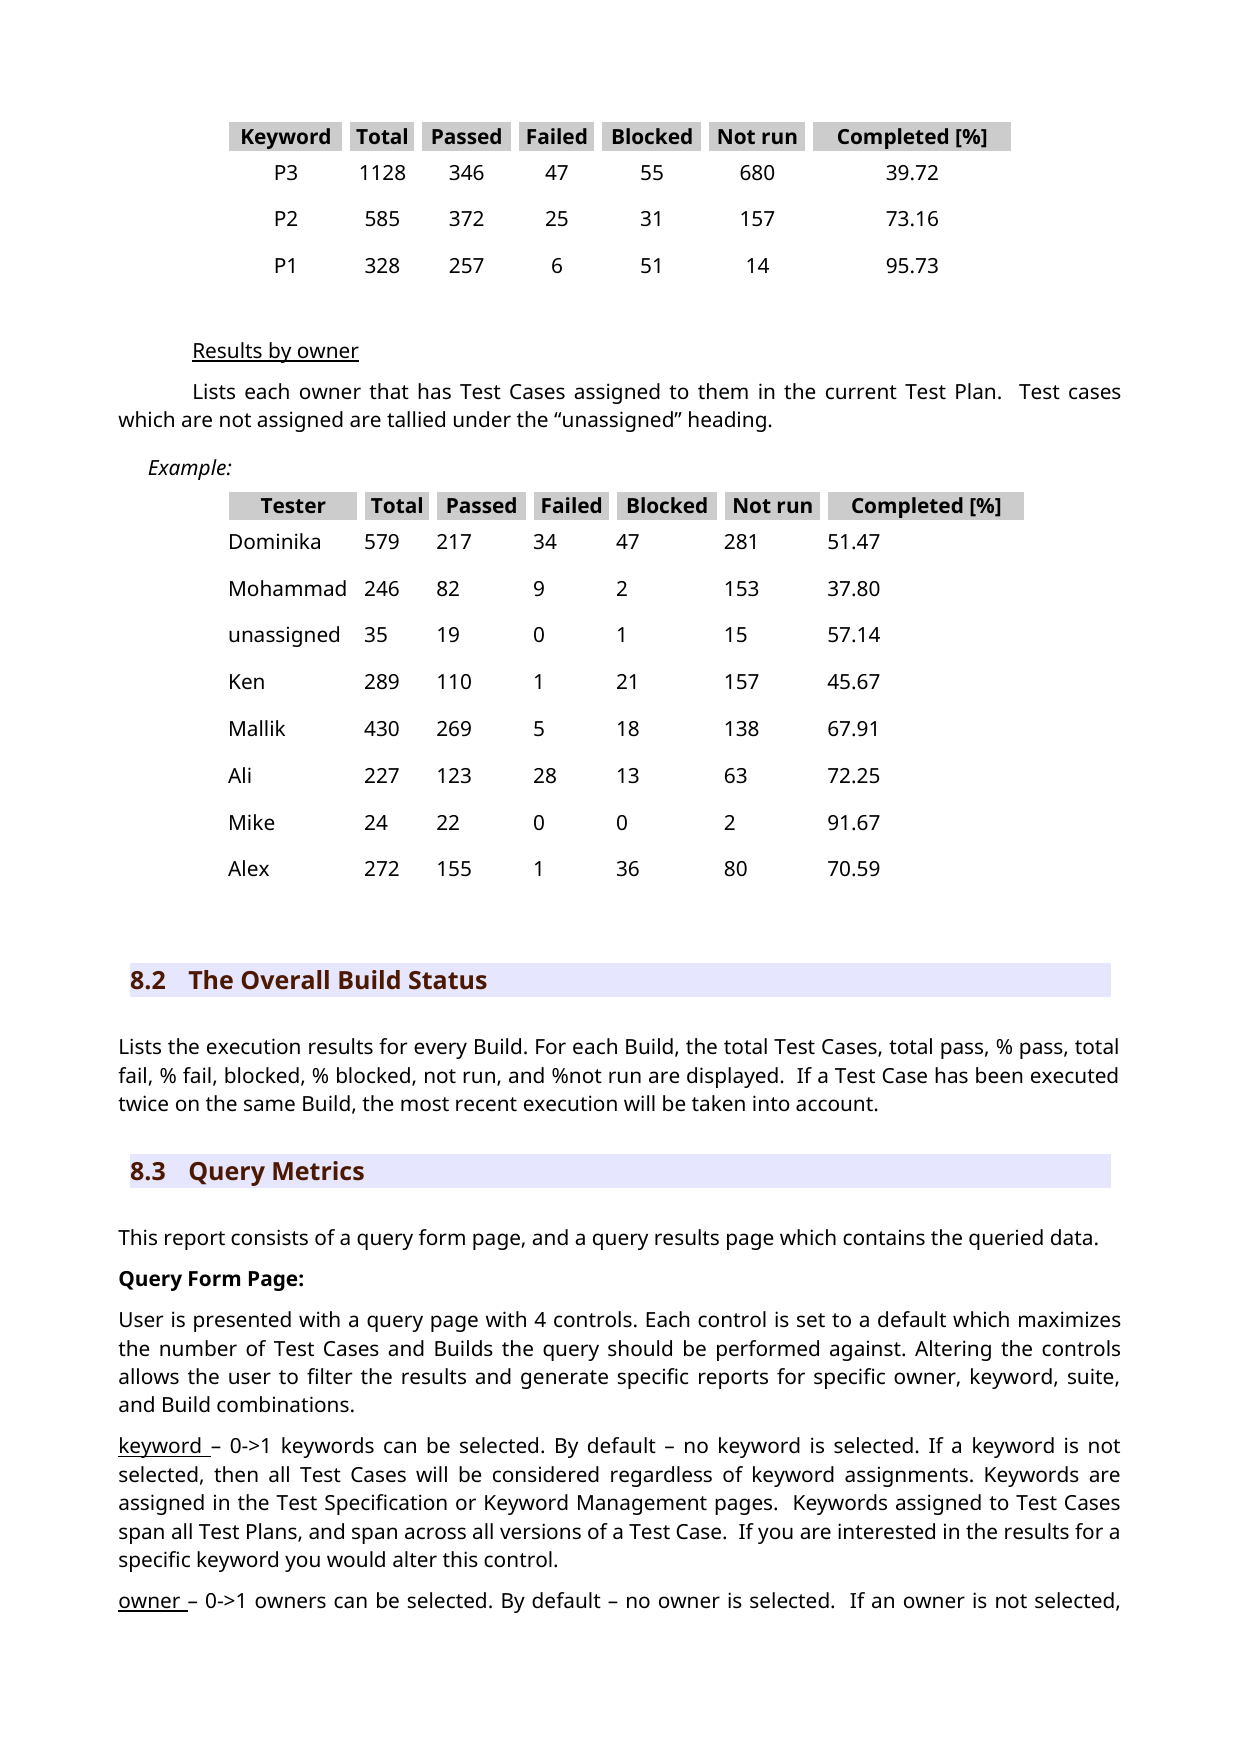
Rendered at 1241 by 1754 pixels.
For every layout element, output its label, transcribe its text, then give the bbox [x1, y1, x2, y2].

table_cell 45.67 [824, 665, 1028, 711]
table_cell 157 [721, 665, 824, 711]
table_cell 269 [433, 711, 530, 758]
table_cell 138 [721, 711, 824, 758]
table_header Completed [%] [809, 118, 1015, 155]
table_cell 57.14 [824, 618, 1028, 664]
subtitle Query Metrics [130, 1154, 1111, 1188]
table_cell 346 [418, 155, 515, 201]
table_cell 70.59 [824, 852, 1028, 898]
table_cell 579 [361, 524, 433, 571]
text keyword – 0->1 keywords can be selected. By default – no keyword is selected. If a keyword is not selected, then all Test Cases will be considered regardless of keyword assignments. Keywords are assigned in the Test Specification or Keyword Management pages. Keywords assigned to Test Cases span all Test Plans, and span across all versions of a Test Case. If you are interested in the results for a specific keyword you would alter this control. [118, 1431, 1122, 1574]
text This report consists of a query form page, and a query results page which contains the queried data. [118, 1223, 1122, 1252]
text Query Form Page: [118, 1264, 1122, 1293]
table_header Blocked [613, 488, 721, 524]
table_cell 80 [721, 852, 824, 898]
table_cell 372 [418, 201, 515, 248]
table_cell 227 [361, 758, 433, 805]
table_cell 28 [530, 758, 613, 805]
table_header Keyword [225, 118, 346, 155]
table_cell 19 [433, 618, 530, 664]
table_cell 67.91 [824, 711, 1028, 758]
table_cell 5 [530, 711, 613, 758]
table_cell 328 [346, 248, 418, 295]
table_cell 217 [433, 524, 530, 571]
text Lists each owner that has Test Cases assigned to them in the current Test Plan. Test cases which are not assigned are tallied under the “unassigned” heading. [118, 377, 1122, 434]
table_cell 24 [361, 805, 433, 852]
table_cell 55 [598, 155, 705, 201]
table_cell 110 [433, 665, 530, 711]
table_cell 157 [705, 201, 809, 248]
table_cell 34 [530, 524, 613, 571]
table_cell 2 [613, 571, 721, 618]
table_cell 430 [361, 711, 433, 758]
table_cell 35 [361, 618, 433, 664]
table_cell Ken [225, 665, 361, 711]
table_cell Alex [225, 852, 361, 898]
table_cell 272 [361, 852, 433, 898]
table_cell 18 [613, 711, 721, 758]
table_cell 1 [530, 665, 613, 711]
table_header Completed [%] [824, 488, 1028, 524]
table_cell P3 [225, 155, 346, 201]
text User is presented with a query page with 4 controls. Each control is set to a default which maximizes the number of Test Cases and Builds the query should be performed against. Altering the controls allows the user to filter the results and generate specific reports for specific owner, keyword, suite, and Build combinations. [118, 1305, 1122, 1419]
table_cell 73.16 [809, 201, 1015, 248]
table_cell 0 [613, 805, 721, 852]
table_header Blocked [598, 118, 705, 155]
table_cell Mallik [225, 711, 361, 758]
table_cell 39.72 [809, 155, 1015, 201]
table_cell P2 [225, 201, 346, 248]
table_cell 21 [613, 665, 721, 711]
table_cell 36 [613, 852, 721, 898]
table_cell 95.73 [809, 248, 1015, 295]
table_cell Dominika [225, 524, 361, 571]
table_cell 63 [721, 758, 824, 805]
table_cell 257 [418, 248, 515, 295]
table_cell 2 [721, 805, 824, 852]
table_cell unassigned [225, 618, 361, 664]
table_cell 15 [721, 618, 824, 664]
table_cell 0 [530, 805, 613, 852]
table_cell Mohammad [225, 571, 361, 618]
table_cell 0 [530, 618, 613, 664]
table_header Tester [225, 488, 361, 524]
table_header Not run [705, 118, 809, 155]
table_cell 155 [433, 852, 530, 898]
table_header Total [346, 118, 418, 155]
table_cell 6 [515, 248, 598, 295]
table_cell 1 [613, 618, 721, 664]
table_cell 281 [721, 524, 824, 571]
table_cell 31 [598, 201, 705, 248]
table_cell 153 [721, 571, 824, 618]
text Lists the execution results for every Build. For each Build, the total Test Cases, total pass, % pass, total fail, % fail, blocked, % blocked, not run, and %not run are displayed. If a Test Case has been executed twice on the same Build, the most recent execution will be taken into account. [118, 1032, 1122, 1118]
table_cell 585 [346, 201, 418, 248]
table_header Total [361, 488, 433, 524]
table_cell 91.67 [824, 805, 1028, 852]
table_header Failed [530, 488, 613, 524]
table_cell 25 [515, 201, 598, 248]
text owner – 0->1 owners can be selected. By default – no owner is selected. If an owner is not selected, [118, 1586, 1122, 1614]
table_header Passed [433, 488, 530, 524]
table_cell 82 [433, 571, 530, 618]
table_cell Ali [225, 758, 361, 805]
table_header Failed [515, 118, 598, 155]
table_cell 1 [530, 852, 613, 898]
table_cell 47 [515, 155, 598, 201]
table_cell 72.25 [824, 758, 1028, 805]
table_cell 51 [598, 248, 705, 295]
table_header Passed [418, 118, 515, 155]
table_cell 289 [361, 665, 433, 711]
table_cell 123 [433, 758, 530, 805]
text Example: [148, 453, 1093, 481]
table_cell 51.47 [824, 524, 1028, 571]
table_header Not run [721, 488, 824, 524]
subtitle The Overall Build Status [130, 963, 1111, 997]
table_cell Mike [225, 805, 361, 852]
table_cell 22 [433, 805, 530, 852]
text Results by owner [118, 336, 1122, 364]
table_cell P1 [225, 248, 346, 295]
table_cell 13 [613, 758, 721, 805]
table_cell 9 [530, 571, 613, 618]
table_cell 37.80 [824, 571, 1028, 618]
table_cell 1128 [346, 155, 418, 201]
table_cell 246 [361, 571, 433, 618]
table_cell 14 [705, 248, 809, 295]
table_cell 47 [613, 524, 721, 571]
table_cell 680 [705, 155, 809, 201]
